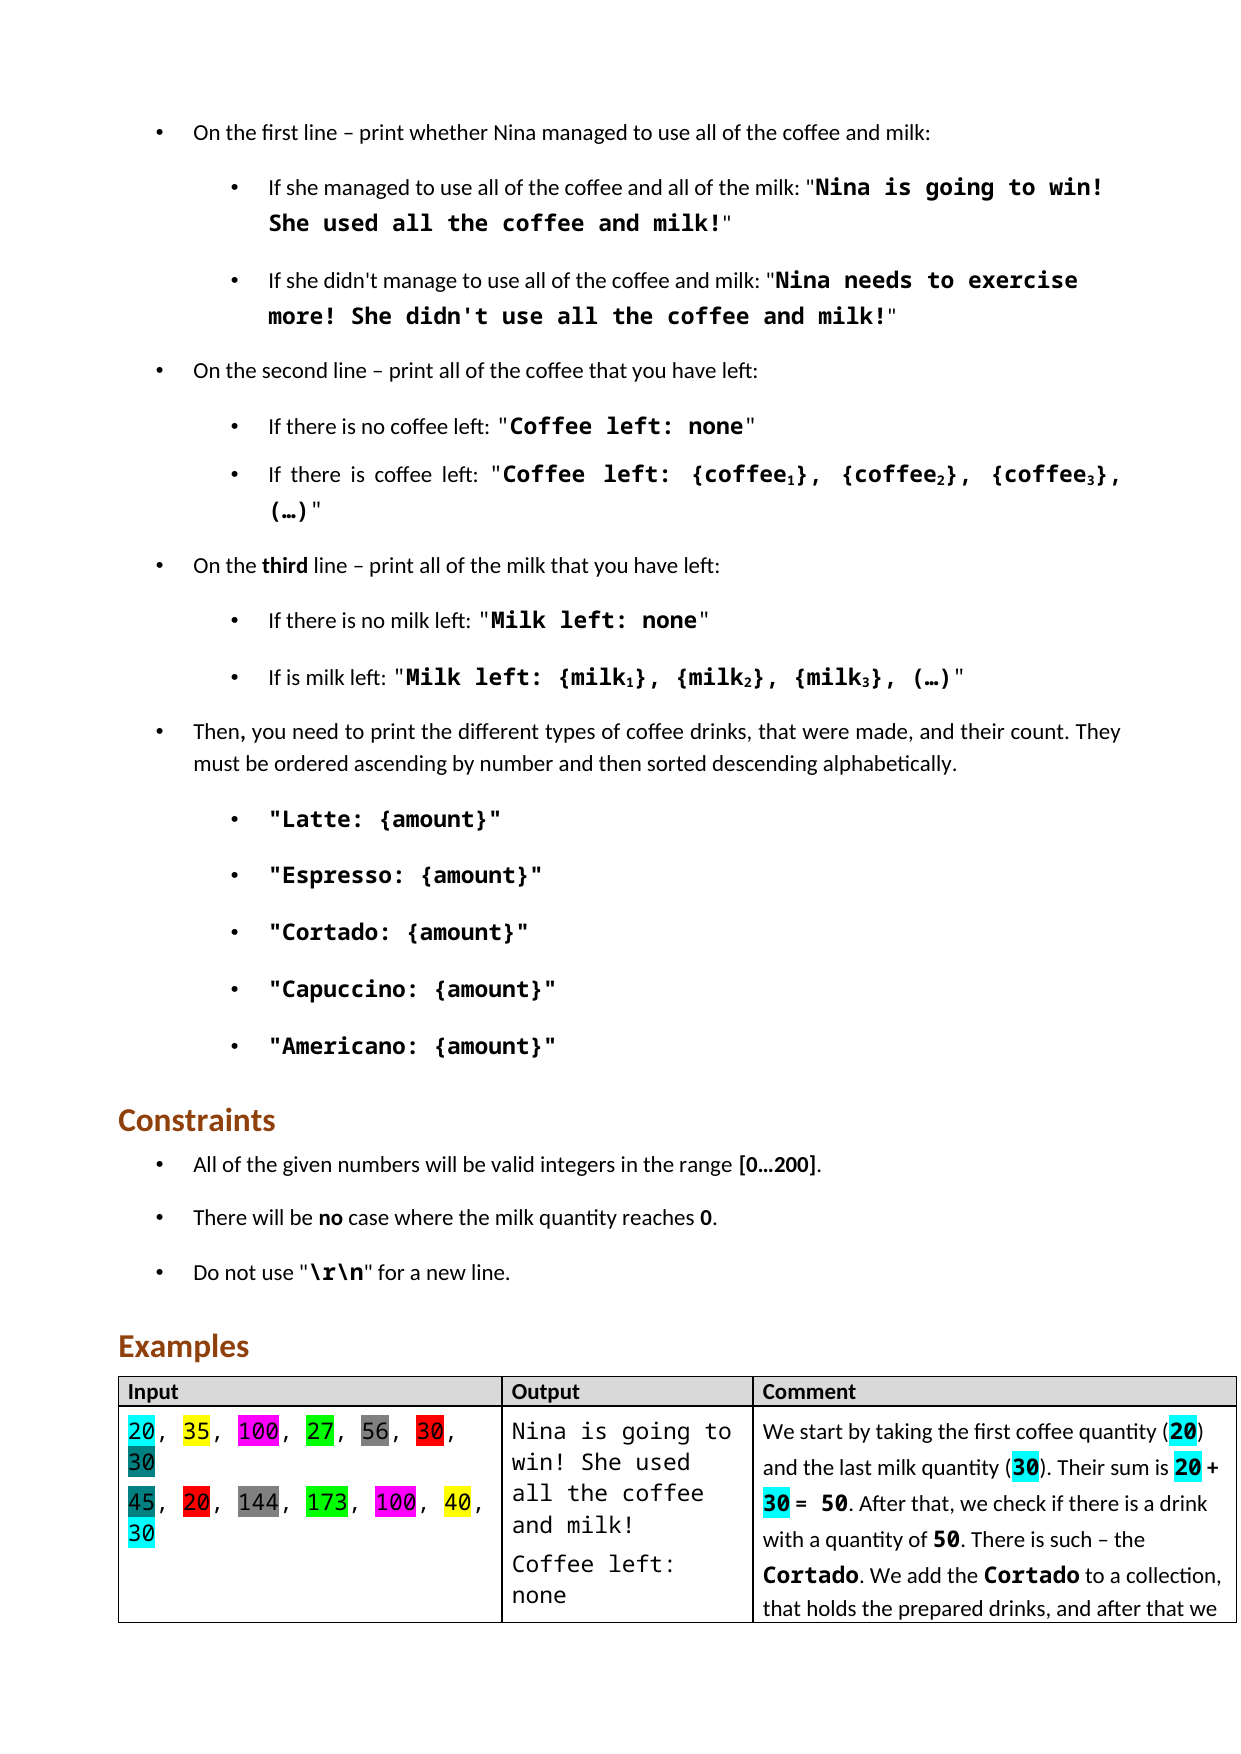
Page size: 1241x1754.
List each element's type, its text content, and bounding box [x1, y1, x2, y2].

table_cell 20, 35, 100, 27, 56, 30, 30 45, 20, 144, 173, 100, 40, 30 [119, 1407, 501, 1622]
list There will be no case where the milk quantity reaches 0. [156, 1203, 1122, 1231]
text Constraints [118, 1099, 1122, 1139]
list "Cortado: {amount}" [231, 916, 1122, 947]
list If she didn't manage to use all of the coffee and milk: "Nina needs to exercise more! She didn't use all the coffee and milk!" [231, 264, 1122, 331]
list Then, you need to print the different types of coffee drinks, that were made, and their count. They must be ordered ascending by number and then sorted descending alphabetically. [156, 717, 1122, 777]
list "Latte: {amount}" [231, 802, 1122, 834]
list On the second line – print all of the coffee that you have left: [156, 357, 1122, 384]
table_header Output [503, 1377, 752, 1405]
table_header Comment [754, 1377, 1236, 1405]
list "Espresso: {amount}" [231, 859, 1122, 891]
table_header Input [119, 1377, 501, 1405]
list Do not use "\r\n" for a new line. [156, 1256, 1122, 1287]
list All of the given numbers will be valid integers in the range [0…200]. [156, 1150, 1122, 1178]
list On the first line – print whether Nina managed to use all of the coffee and milk: [156, 118, 1122, 146]
list "Americano: {amount}" [231, 1029, 1122, 1061]
list If there is coffee left: "Coffee left: {coffee1}, {coffee2}, {coffee3}, (…)" [231, 458, 1122, 525]
list On the third line – print all of the milk that you have left: [156, 551, 1122, 579]
list "Capuccino: {amount}" [231, 973, 1122, 1004]
table_cell Nina is going to win! She used all the coffee and milk! Coffee left: none [503, 1407, 752, 1622]
list If she managed to use all of the coffee and all of the milk: "Nina is going to win! She used all the coffee and milk!" [231, 171, 1122, 238]
table_cell We start by taking the first coffee quantity (20) and the last milk quantity (30). Their sum is 20 + 30 = 50. After that, we check if there is a drink with a quantity of 50. There is such – the Cortado. We add the Cortado to a collection, that holds the prepared drinks, and after that we [754, 1407, 1236, 1622]
list If there is no milk left: "Milk left: none" [231, 604, 1122, 635]
list If there is no coffee left: "Coffee left: none" [231, 409, 1122, 441]
text Examples [118, 1325, 1122, 1366]
list If is milk left: "Milk left: {milk1}, {milk2}, {milk3}, (…)" [231, 661, 1122, 692]
